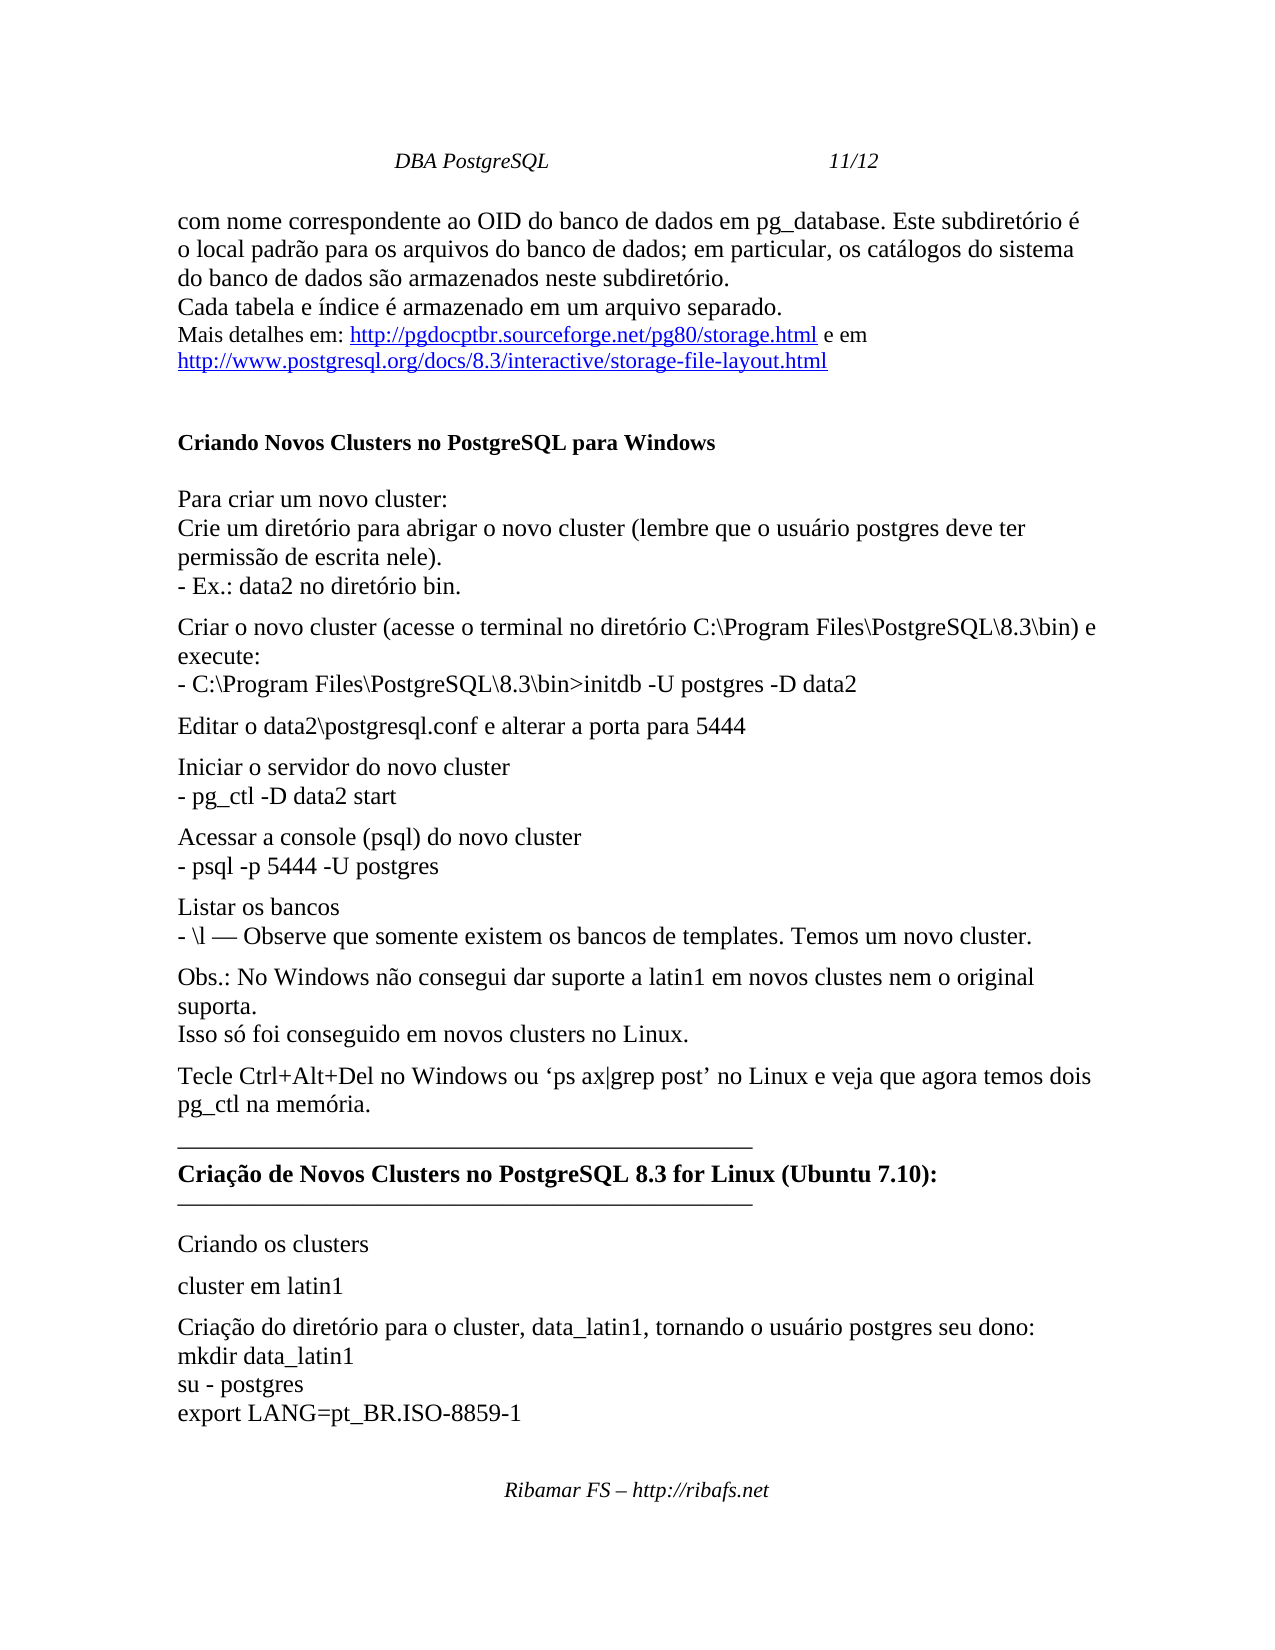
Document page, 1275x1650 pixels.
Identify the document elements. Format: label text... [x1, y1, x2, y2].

text Obs.: No Windows não consegui dar suporte a latin1 em novos clustes nem o original suporta. Isso só foi conseguido em novos clusters no Linux. [177, 962, 1098, 1048]
text Criação do diretório para o cluster, data_latin1, tornando o usuário postgres seu dono: mkdir data_latin1 su - postgres export LANG=pt_BR.ISO-8859-1 [177, 1312, 1098, 1427]
text Para criar um novo cluster: Crie um diretório para abrigar o novo cluster (lembre que o usuário postgres deve ter permissão de escrita nele). - Ex.: data2 no diretório bin. [177, 484, 1098, 599]
text Editar o data2\postgresql.conf e alterar a porta para 5444 [177, 711, 1098, 739]
text Listar os bancos - \l — Observe que somente existem os bancos de templates. Temos um novo cluster. [177, 892, 1098, 949]
text Tecle Ctrl+Alt+Del no Windows ou ‘ps ax|grep post’ no Linux e veja que agora temos dois pg_ctl na memória. [177, 1061, 1098, 1118]
text Criando os clusters [177, 1229, 1098, 1258]
text Iniciar o servidor do novo cluster - pg_ctl -D data2 start [177, 752, 1098, 809]
text Criar o novo cluster (acesse o terminal no diretório C:\Program Files\PostgreSQL\8.3\bin) e execute: - C:\Program Files\PostgreSQL\8.3\bin>initdb -U postgres -D data2 [177, 612, 1098, 698]
text com nome correspondente ao OID do banco de dados em pg_database. Este subdiretório é o local padrão para os arquivos do banco de dados; em particular, os catálogos do sistema do banco de dados são armazenados neste subdiretório. Cada tabela e índice é armazenado em um arquivo separado. Mais detalhes em: http://pgdocptbr.sourceforge.net/pg80/storage.html e em http://www.postgresql.org/docs/8.3/interactive/storage-file-layout.html [177, 206, 1098, 373]
text Acessar a console (psql) do novo cluster - psql -p 5444 -U postgres [177, 822, 1098, 879]
text cluster em latin1 [177, 1271, 1098, 1299]
text Criando Novos Clusters no PostgreSQL para Windows [177, 403, 1098, 455]
text ——————————————————————— Criação de Novos Clusters no PostgreSQL 8.3 for Linux (Ubuntu 7.10): ——————————————————————— [177, 1131, 1098, 1217]
